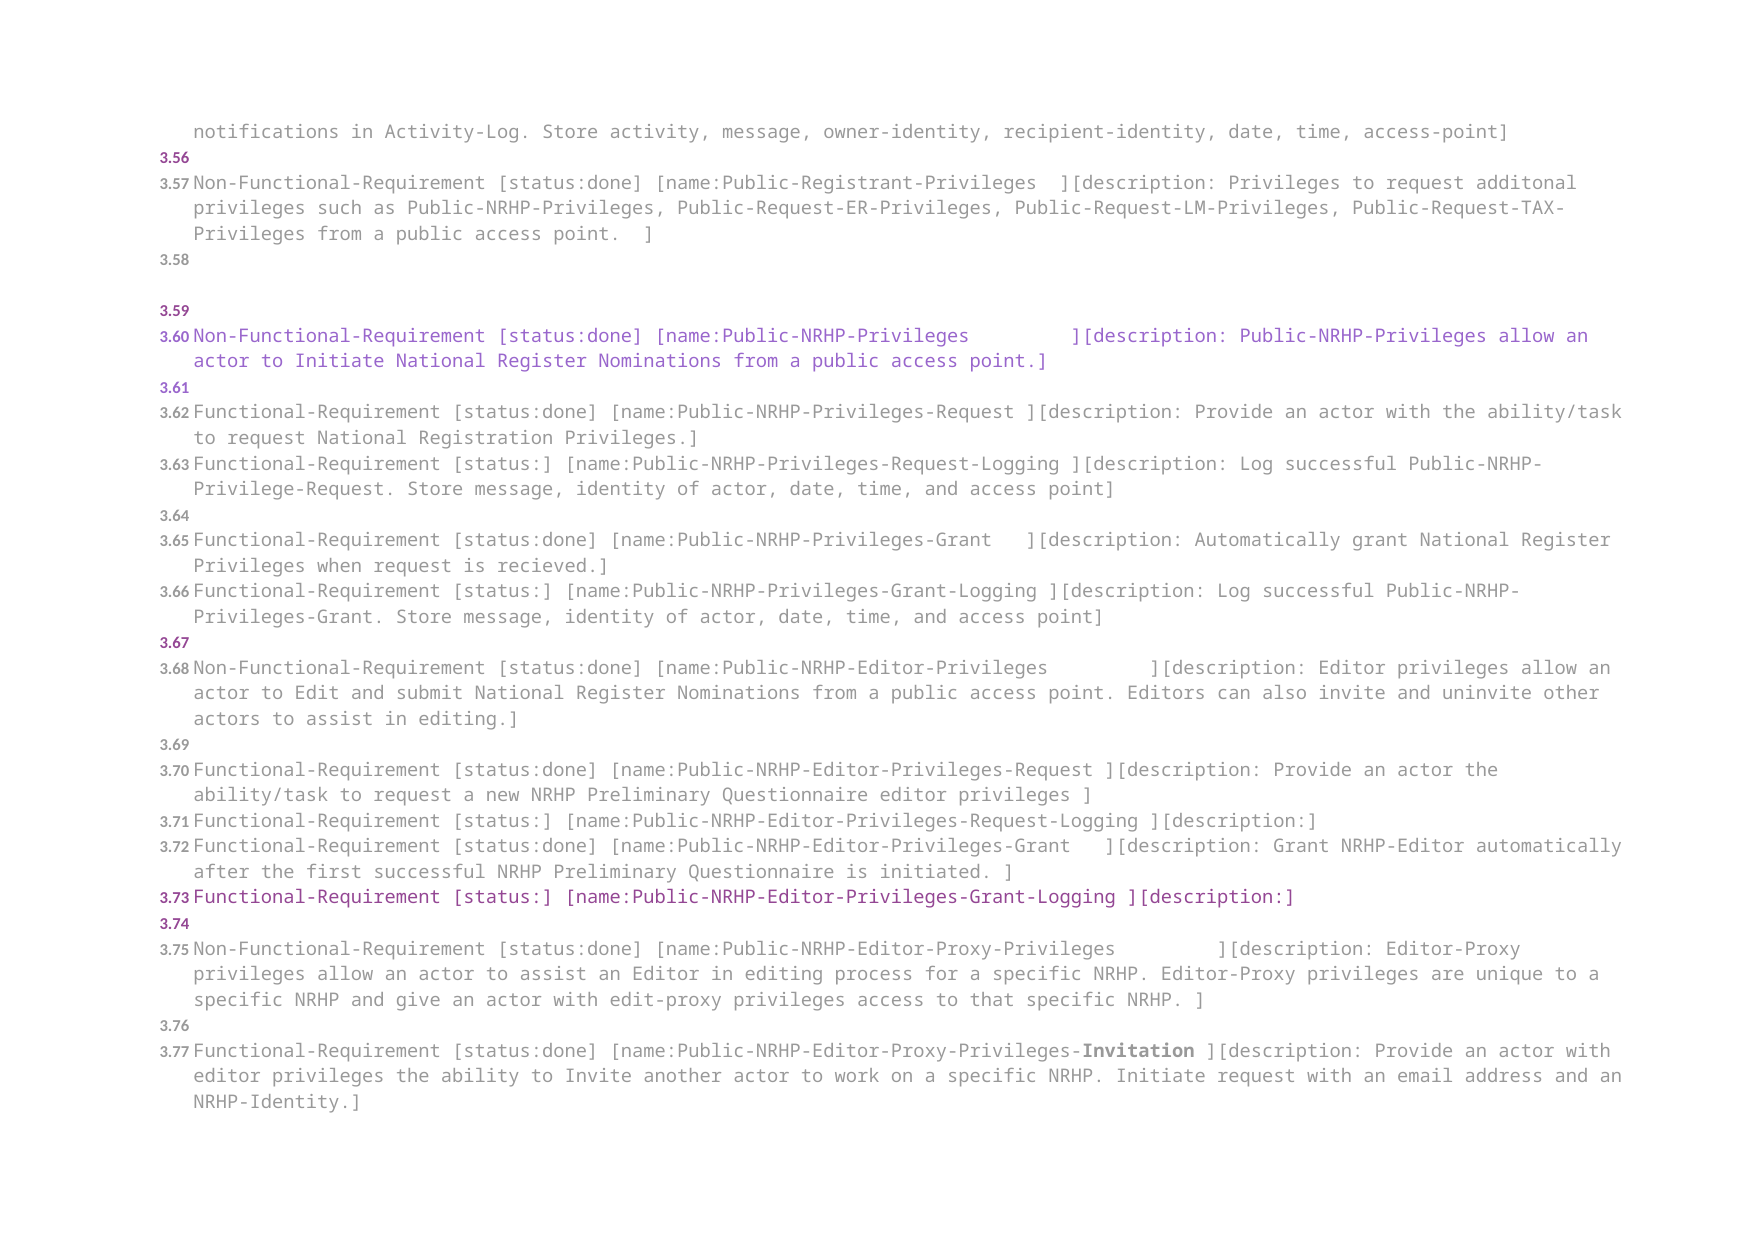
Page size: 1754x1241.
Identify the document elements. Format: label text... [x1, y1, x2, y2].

list Non-Functional-Requirement [status:done] [name:Public-NRHP-Editor-Proxy-Privileges ][description: Editor-Proxy privileges allow an actor to assist an Editor in editing process for a specific NRHP. Editor-Proxy privileges are unique to a specific NRHP and give an actor with edit-proxy privileges access to that specific NRHP. ] [156, 935, 1636, 1011]
list Non-Functional-Requirement [status:done] [name:Public-NRHP-Privileges ][description: Public-NRHP-Privileges allow an actor to Initiate National Register Nominations from a public access point.] [156, 322, 1636, 373]
list Functional-Requirement [status:done] [name:Public-NRHP-Editor-Privileges-Request ][description: Provide an actor the ability/task to request a new NRHP Preliminary Questionnaire editor privileges ] [156, 756, 1636, 807]
list Functional-Requirement [status:done] [name:Public-NRHP-Editor-Privileges-Grant ][description: Grant NRHP-Editor automatically after the first successful NRHP Preliminary Questionnaire is initiated. ] [156, 833, 1636, 884]
list Functional-Requirement [status:] [name:Public-NRHP-Editor-Privileges-Grant-Logging ][description:] [156, 884, 1636, 909]
list Functional-Requirement [status:done] [name:Public-NRHP-Editor-Proxy-Privileges-Invitation ][description: Provide an actor with editor privileges the ability to Invite another actor to work on a specific NRHP. Initiate request with an email address and an NRHP-Identity.] [156, 1037, 1636, 1113]
list Non-Functional-Requirement [status:done] [name:Public-NRHP-Editor-Privileges ][description: Editor privileges allow an actor to Edit and submit National Register Nominations from a public access point. Editors can also invite and uninvite other actors to assist in editing.] [156, 654, 1636, 731]
list Functional-Requirement [status:] [name:Public-NRHP-Privileges-Request-Logging ][description: Log successful Public-NRHP-Privilege-Request. Store message, identity of actor, date, time, and access point] [156, 450, 1636, 501]
list Functional-Requirement [status:done] [name:Public-NRHP-Privileges-Grant ][description: Automatically grant National Register Privileges when request is recieved.] [156, 526, 1636, 577]
list Functional-Requirement [status:] [name:Public-NRHP-Privileges-Grant-Logging ][description: Log successful Public-NRHP-Privileges-Grant. Store message, identity of actor, date, time, and access point] [156, 577, 1636, 628]
list notifications in Activity-Log. Store activity, message, owner-identity, recipient-identity, date, time, access-point] [156, 118, 1636, 144]
list Functional-Requirement [status:done] [name:Public-NRHP-Privileges-Request ][description: Provide an actor with the ability/task to request National Registration Privileges.] [156, 399, 1636, 450]
list Non-Functional-Requirement [status:done] [name:Public-Registrant-Privileges ][description: Privileges to request additonal privileges such as Public-NRHP-Privileges, Public-Request-ER-Privileges, Public-Request-LM-Privileges, Public-Request-TAX-Privileges from a public access point. ] [156, 169, 1636, 246]
list Functional-Requirement [status:] [name:Public-NRHP-Editor-Privileges-Request-Logging ][description:] [156, 807, 1636, 833]
